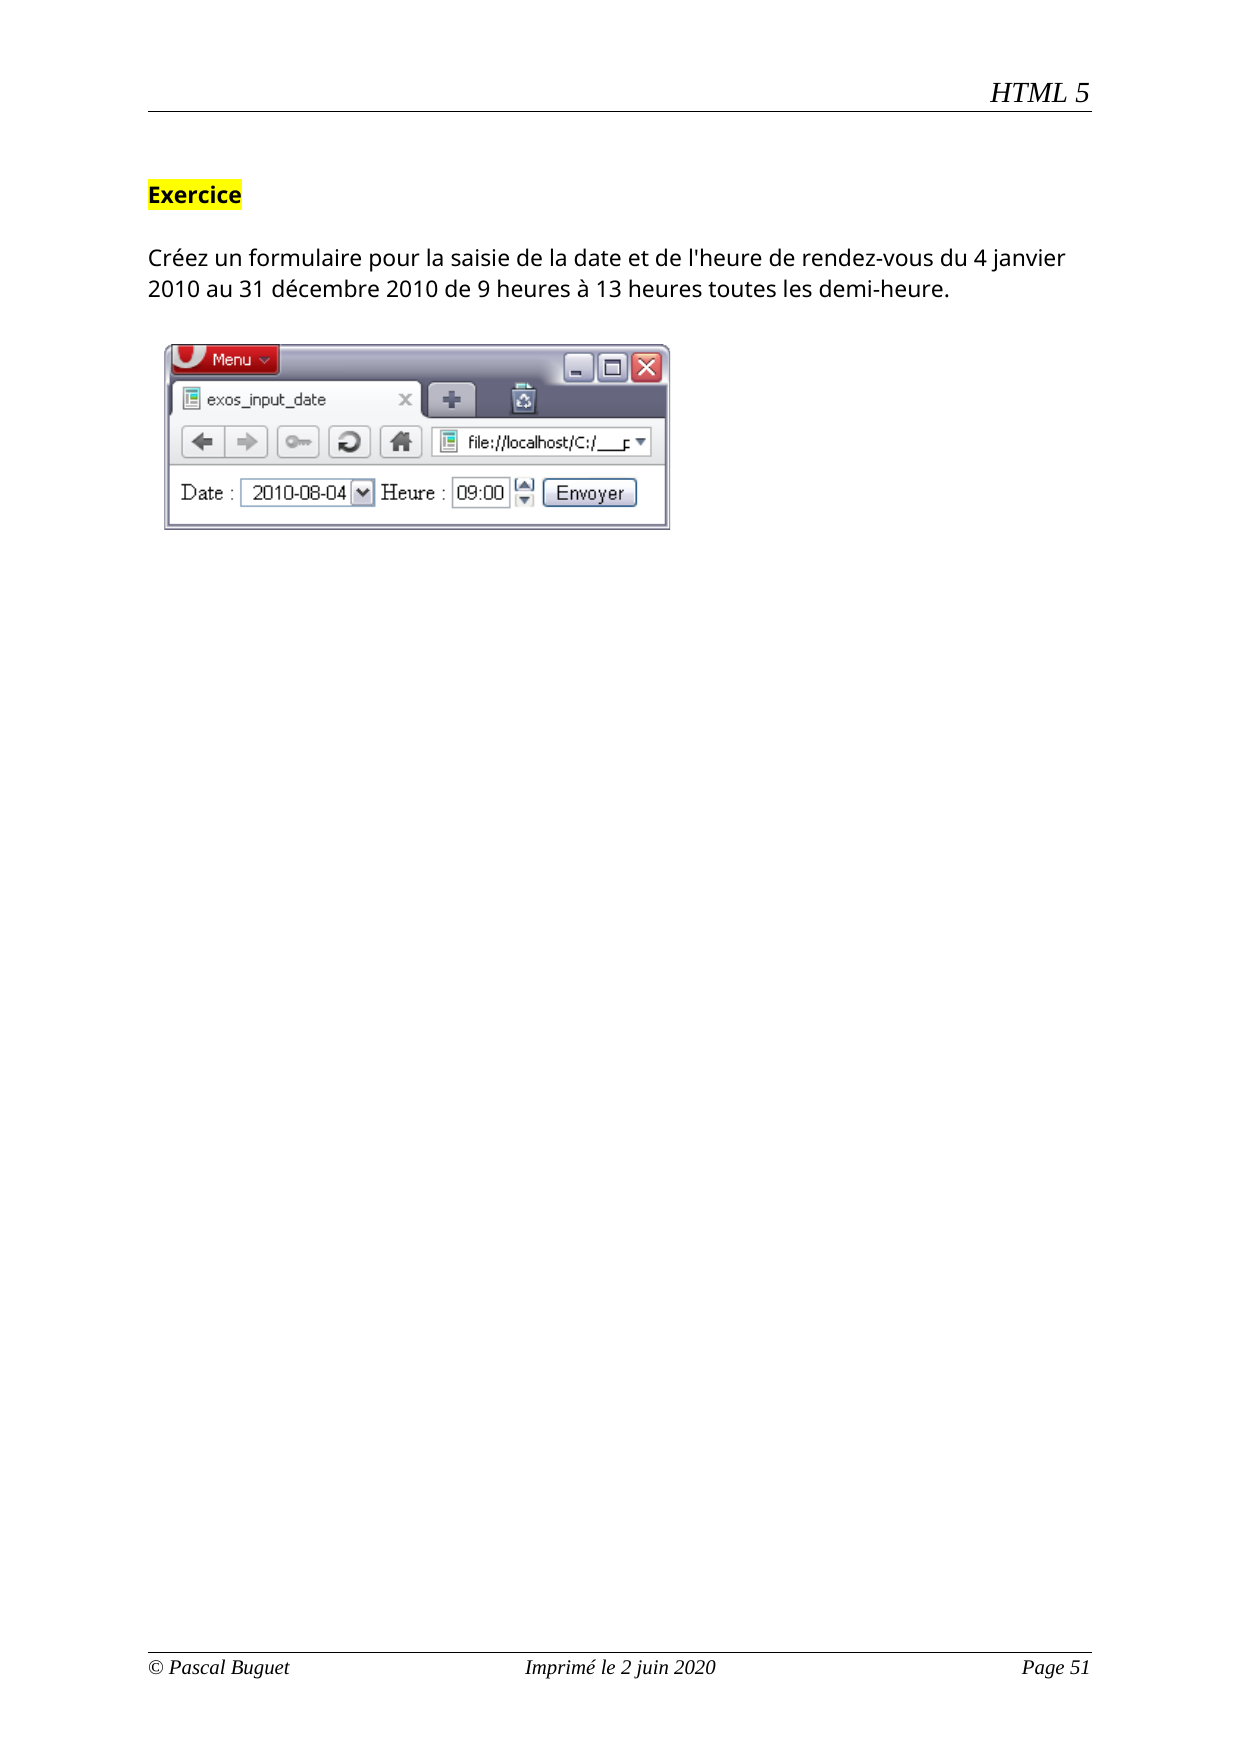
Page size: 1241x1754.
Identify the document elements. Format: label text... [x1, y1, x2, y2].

picture [164, 344, 671, 530]
text Créez un formulaire pour la saisie de la date et de l'heure de rendez-vous du 4 janvier 2010 au 31 décembre 2010 de 9 heures à 13 heures toutes les demi-heure. [148, 241, 1092, 304]
text Exercice [148, 179, 1092, 210]
